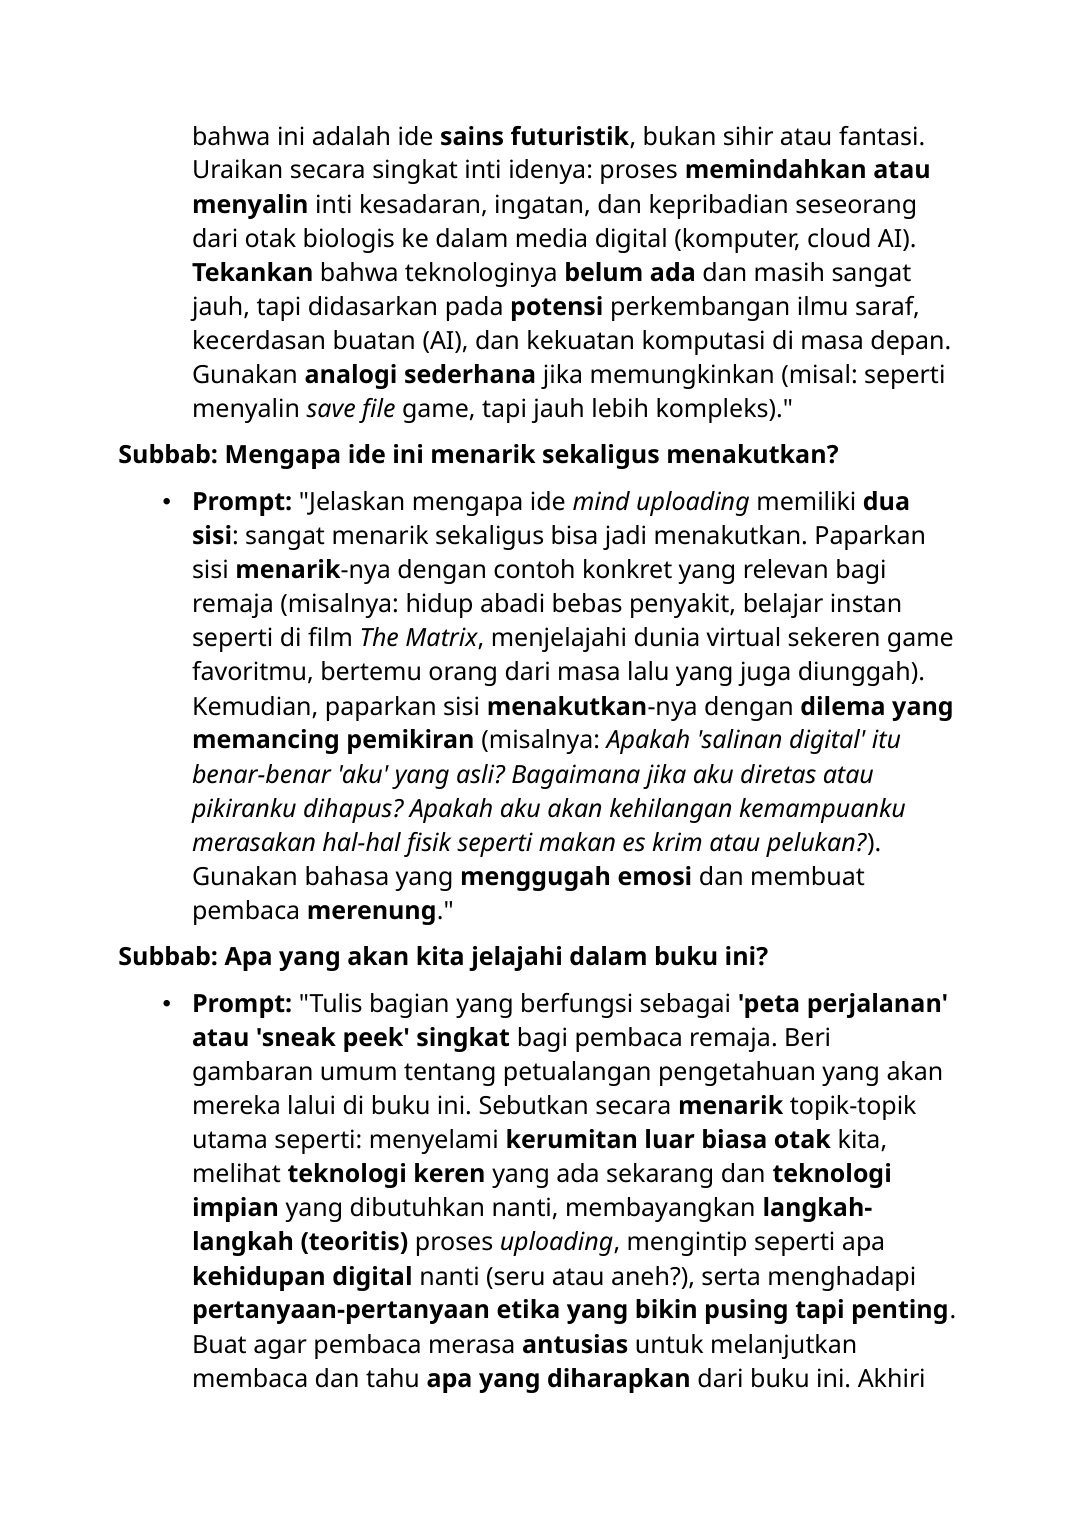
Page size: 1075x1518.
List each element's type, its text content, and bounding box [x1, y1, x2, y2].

list Prompt: "Tulis bagian yang berfungsi sebagai 'peta perjalanan' atau 'sneak peek' singkat bagi pembaca remaja. Beri gambaran umum tentang petualangan pengetahuan yang akan mereka lalui di buku ini. Sebutkan secara menarik topik-topik utama seperti: menyelami kerumitan luar biasa otak kita, melihat teknologi keren yang ada sekarang dan teknologi impian yang dibutuhkan nanti, membayangkan langkah-langkah (teoritis) proses uploading, mengintip seperti apa kehidupan digital nanti (seru atau aneh?), serta menghadapi pertanyaan-pertanyaan etika yang bikin pusing tapi penting. Buat agar pembaca merasa antusias untuk melanjutkan membaca dan tahu apa yang diharapkan dari buku ini. Akhiri [162, 986, 957, 1394]
text Subbab: Mengapa ide ini menarik sekaligus menakutkan? [118, 437, 957, 471]
text Subbab: Apa yang akan kita jelajahi dalam buku ini? [118, 939, 957, 973]
list Prompt: "Jelaskan mengapa ide mind uploading memiliki dua sisi: sangat menarik sekaligus bisa jadi menakutkan. Paparkan sisi menarik-nya dengan contoh konkret yang relevan bagi remaja (misalnya: hidup abadi bebas penyakit, belajar instan seperti di film The Matrix, menjelajahi dunia virtual sekeren game favoritmu, bertemu orang dari masa lalu yang juga diunggah). Kemudian, paparkan sisi menakutkan-nya dengan dilema yang memancing pemikiran (misalnya: Apakah 'salinan digital' itu benar-benar 'aku' yang asli? Bagaimana jika aku diretas atau pikiranku dihapus? Apakah aku akan kehilangan kemampuanku merasakan hal-hal fisik seperti makan es krim atau pelukan?). Gunakan bahasa yang menggugah emosi dan membuat pembaca merenung." [162, 484, 957, 927]
list bahwa ini adalah ide sains futuristik, bukan sihir atau fantasi. Uraikan secara singkat inti idenya: proses memindahkan atau menyalin inti kesadaran, ingatan, dan kepribadian seseorang dari otak biologis ke dalam media digital (komputer, cloud AI). Tekankan bahwa teknologinya belum ada dan masih sangat jauh, tapi didasarkan pada potensi perkembangan ilmu saraf, kecerdasan buatan (AI), dan kekuatan komputasi di masa depan. Gunakan analogi sederhana jika memungkinkan (misal: seperti menyalin save file game, tapi jauh lebih kompleks)." [162, 118, 957, 425]
